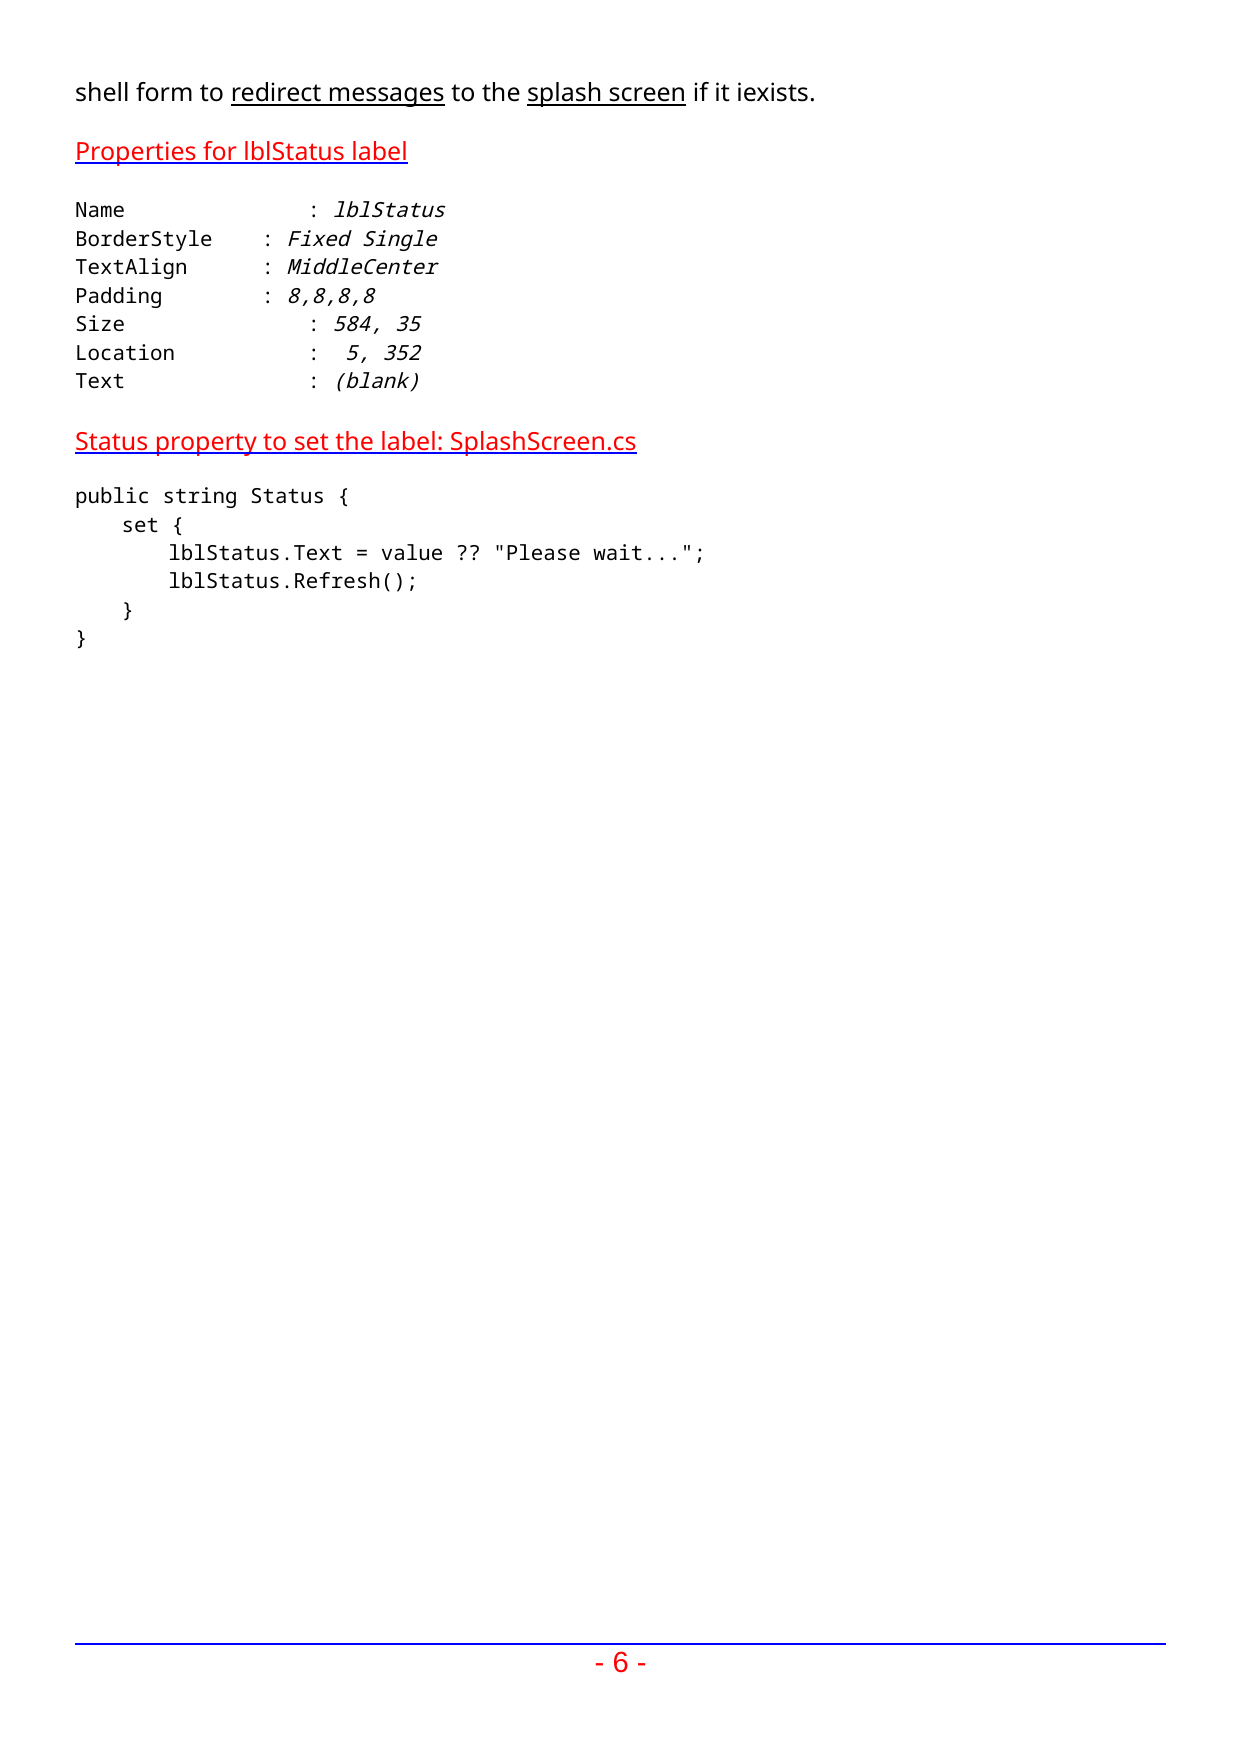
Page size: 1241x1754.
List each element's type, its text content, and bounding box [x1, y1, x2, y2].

text Location : 5, 352 [75, 338, 1166, 366]
text shell form to redirect messages to the splash screen if it iexists. [75, 75, 1166, 109]
text Padding : 8,8,8,8 [75, 281, 1166, 309]
text Text : (blank) [75, 366, 1166, 395]
text TextAlign : MiddleCenter [75, 252, 1166, 281]
text Properties for lblStatus label [75, 133, 1166, 167]
text lblStatus.Refresh(); [75, 567, 1166, 595]
text set { [75, 510, 1166, 538]
text } [75, 623, 1166, 652]
text Status property to set the label: SplashScreen.cs [75, 423, 1166, 457]
text } [75, 595, 1166, 623]
text public string Status { [75, 481, 1166, 510]
text BorderStyle : Fixed Single [75, 224, 1166, 252]
text lblStatus.Text = value ?? "Please wait..."; [75, 538, 1166, 567]
text Name : lblStatus [75, 196, 1166, 224]
text Size : 584, 35 [75, 309, 1166, 338]
